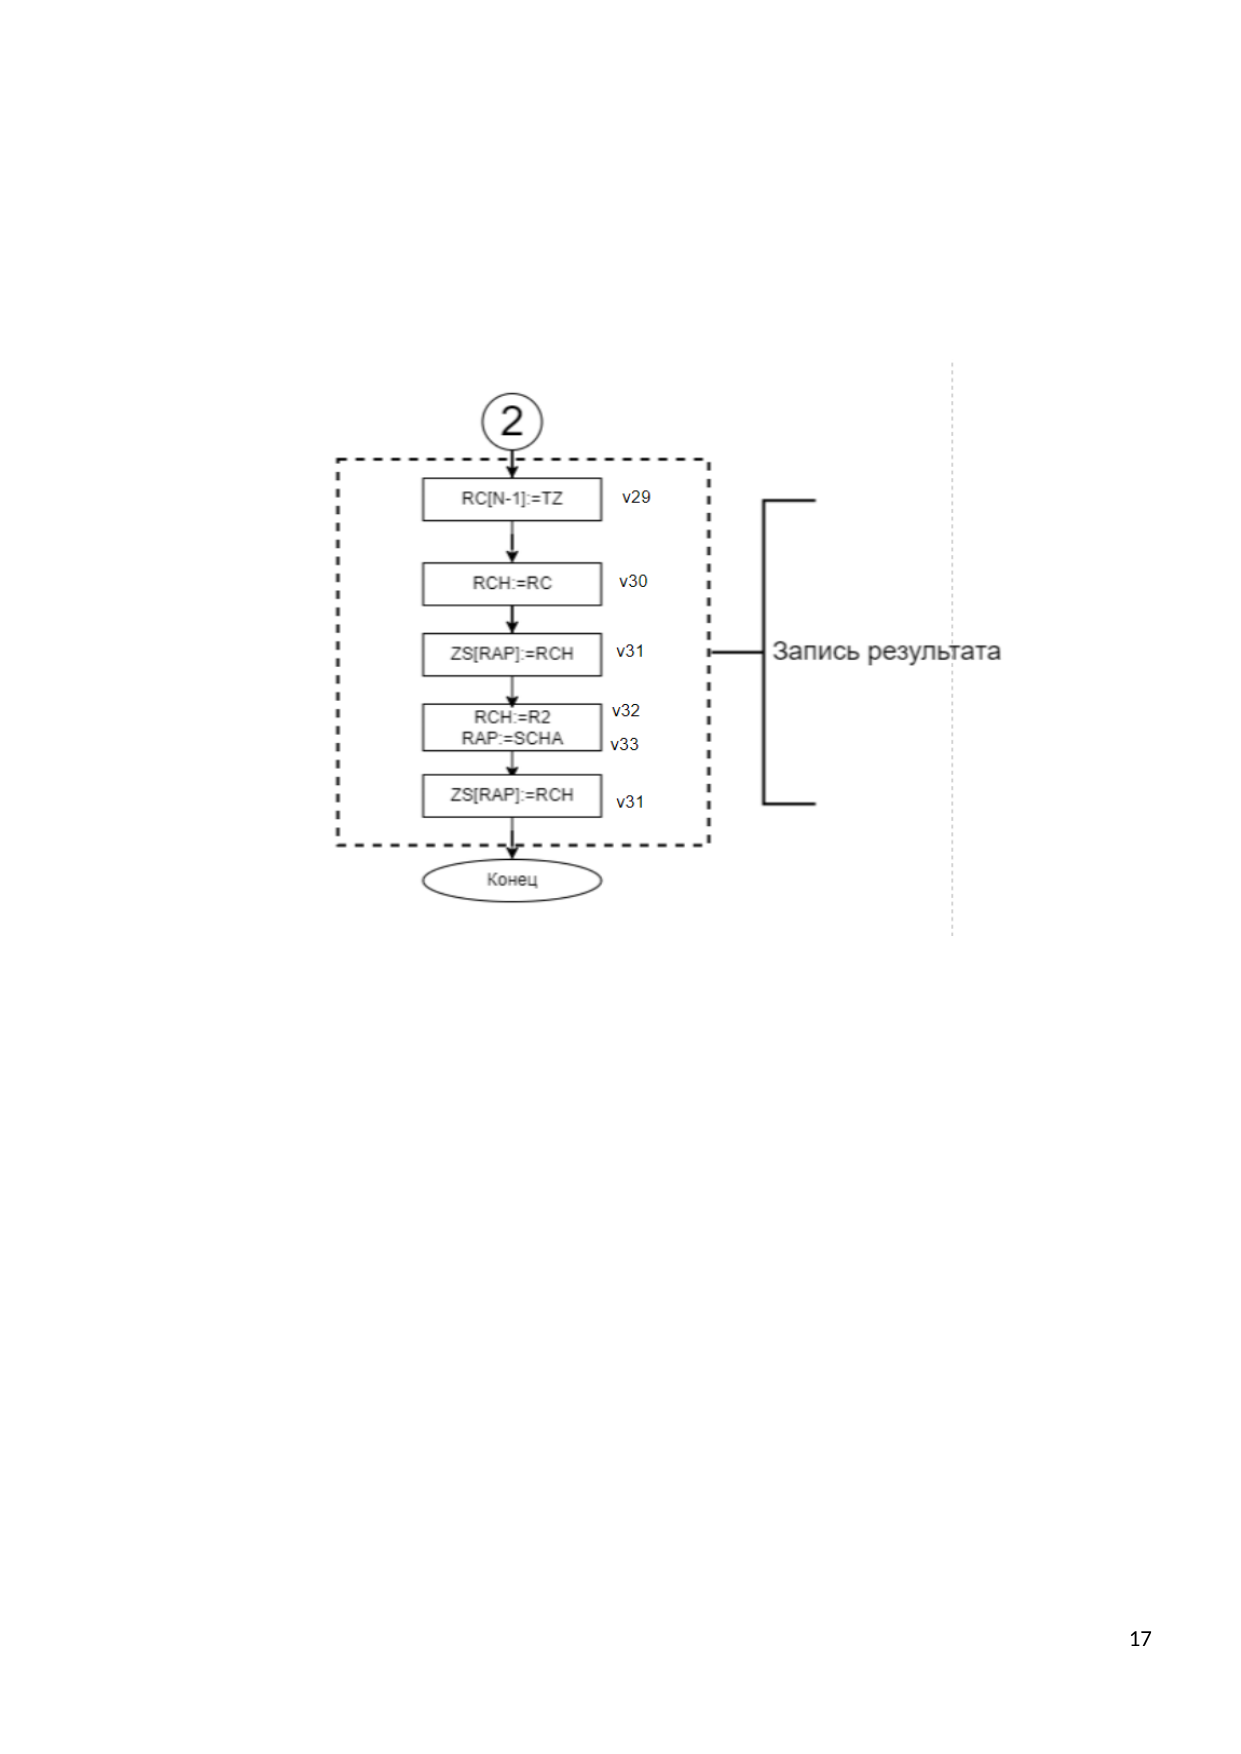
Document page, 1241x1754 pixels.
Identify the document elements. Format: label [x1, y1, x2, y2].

picture [234, 359, 1094, 936]
